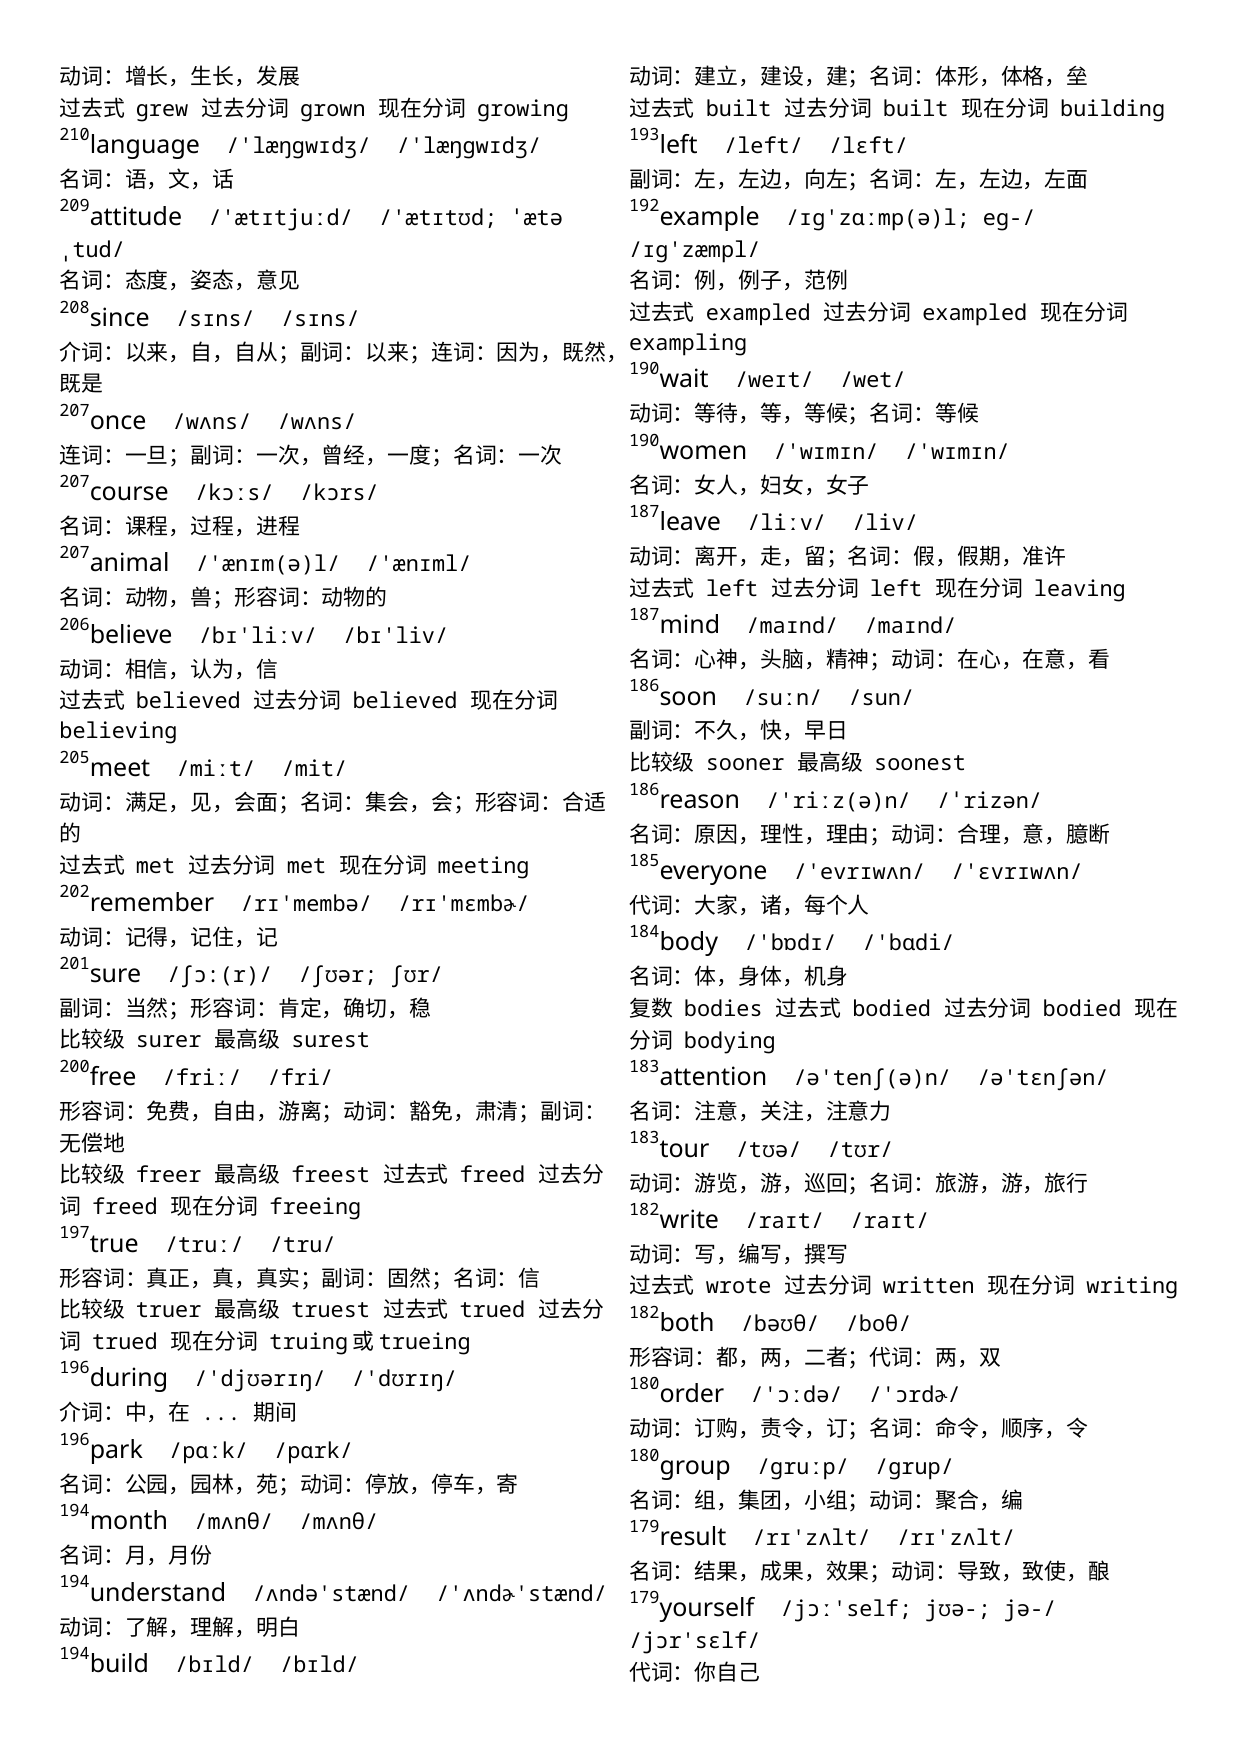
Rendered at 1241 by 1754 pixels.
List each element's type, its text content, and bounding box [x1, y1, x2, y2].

text 186soon /suːn/ /sun/ [629, 674, 1181, 713]
text 209attitude /'ætɪtjuːd/ /'ætɪtʊd; ˈætəˌtud/ [59, 194, 611, 263]
text 名词：组，集团，小组；动词：聚合，编 [629, 1483, 1181, 1514]
text 动词：建立，建设，建；名词：体形，体格，垒 [629, 59, 1181, 91]
text 207animal /'ænɪm(ə)l/ /'ænɪml/ [59, 541, 611, 580]
text 过去式 believed 过去分词 believed 现在分词 believing [59, 683, 611, 745]
text 过去式 exampled 过去分词 exampled 现在分词 exampling [629, 295, 1181, 357]
text 179yourself /jɔː'self; jʊə-; jə-/ /jɔr'sɛlf/ [629, 1586, 1181, 1655]
text 名词：语，文，话 [59, 162, 611, 194]
text 207once /wʌns/ /wʌns/ [59, 398, 611, 438]
text 名词：注意，关注，注意力 [629, 1094, 1181, 1126]
text 介词：中，在 ... 期间 [59, 1395, 611, 1427]
text 名词：女人，妇女，女子 [629, 468, 1181, 499]
text 名词：结果，成果，效果；动词：导致，致使，酿 [629, 1554, 1181, 1586]
text 过去式 grew 过去分词 grown 现在分词 growing [59, 91, 611, 122]
text 复数 bodies 过去式 bodied 过去分词 bodied 现在分词 bodying [629, 991, 1181, 1054]
text 名词：体，身体，机身 [629, 959, 1181, 991]
text 186reason /'riːz(ə)n/ /ˈrizən/ [629, 777, 1181, 817]
text 206believe /bɪ'liːv/ /bɪ'liv/ [59, 612, 611, 652]
text 比较级 sooner 最高级 soonest [629, 745, 1181, 777]
text 197true /truː/ /tru/ [59, 1221, 611, 1261]
text 副词：左，左边，向左；名词：左，左边，左面 [629, 162, 1181, 194]
text 名词：公园，园林，苑；动词：停放，停车，寄 [59, 1467, 611, 1498]
text 名词：课程，过程，进程 [59, 509, 611, 541]
text 比较级 truer 最高级 truest 过去式 trued 过去分词 trued 现在分词 truing或trueing [59, 1292, 611, 1356]
text 183attention /ə'tenʃ(ə)n/ /ə'tɛnʃən/ [629, 1054, 1181, 1094]
text 动词：游览，游，巡回；名词：旅游，游，旅行 [629, 1166, 1181, 1197]
text 194month /mʌnθ/ /mʌnθ/ [59, 1498, 611, 1538]
text 连词：一旦；副词：一次，曾经，一度；名词：一次 [59, 438, 611, 469]
text 过去式 built 过去分词 built 现在分词 building [629, 91, 1181, 122]
text 动词：相信，认为，信 [59, 652, 611, 683]
text 动词：订购，责令，订；名词：命令，顺序，令 [629, 1411, 1181, 1443]
text 比较级 surer 最高级 surest [59, 1022, 611, 1054]
text 比较级 freer 最高级 freest 过去式 freed 过去分词 freed 现在分词 freeing [59, 1157, 611, 1221]
text 名词：月，月份 [59, 1538, 611, 1570]
text 192example /ɪg'zɑːmp(ə)l; eg-/ /ɪg'zæmpl/ [629, 194, 1181, 263]
text 210language /'læŋgwɪdʒ/ /'læŋɡwɪdʒ/ [59, 122, 611, 162]
text 180order /'ɔːdə/ /'ɔrdɚ/ [629, 1372, 1181, 1411]
text 190wait /weɪt/ /wet/ [629, 357, 1181, 396]
text 205meet /miːt/ /mit/ [59, 745, 611, 785]
text 动词：增长，生长，发展 [59, 59, 611, 91]
text 190women /'wɪmɪn/ /'wɪmɪn/ [629, 428, 1181, 468]
text 200free /friː/ /fri/ [59, 1054, 611, 1094]
text 代词：大家，诸，每个人 [629, 888, 1181, 919]
text 过去式 wrote 过去分词 written 现在分词 writing [629, 1268, 1181, 1300]
text 182both /bəʊθ/ /boθ/ [629, 1300, 1181, 1340]
text 介词：以来，自，自从；副词：以来；连词：因为，既然，既是 [59, 335, 611, 398]
text 182write /raɪt/ /raɪt/ [629, 1197, 1181, 1237]
text 184body /'bɒdɪ/ /'bɑdi/ [629, 919, 1181, 959]
text 副词：不久，快，早日 [629, 713, 1181, 745]
text 180group /gruːp/ /ɡrup/ [629, 1443, 1181, 1483]
text 动词：等待，等，等候；名词：等候 [629, 396, 1181, 428]
text 183tour /tʊə/ /tʊr/ [629, 1126, 1181, 1166]
text 207course /kɔːs/ /kɔrs/ [59, 469, 611, 509]
text 形容词：免费，自由，游离；动词：豁免，肃清；副词：无偿地 [59, 1094, 611, 1157]
text 名词：原因，理性，理由；动词：合理，意，臆断 [629, 817, 1181, 848]
text 名词：动物，兽；形容词：动物的 [59, 580, 611, 612]
text 196during /'djʊərɪŋ/ /'dʊrɪŋ/ [59, 1356, 611, 1395]
text 副词：当然；形容词：肯定，确切，稳 [59, 991, 611, 1022]
text 187leave /liːv/ /liv/ [629, 499, 1181, 539]
text 179result /rɪ'zʌlt/ /rɪ'zʌlt/ [629, 1514, 1181, 1554]
text 194build /bɪld/ /bɪld/ [59, 1641, 611, 1681]
text 过去式 met 过去分词 met 现在分词 meeting [59, 848, 611, 880]
text 动词：记得，记住，记 [59, 919, 611, 951]
text 名词：心神，头脑，精神；动词：在心，在意，看 [629, 642, 1181, 674]
text 194understand /ʌndə'stænd/ /'ʌndɚ'stænd/ [59, 1570, 611, 1609]
text 形容词：都，两，二者；代词：两，双 [629, 1340, 1181, 1372]
text 201sure /ʃɔ:(r)/ /ʃʊər; ʃʊr/ [59, 951, 611, 991]
text 过去式 left 过去分词 left 现在分词 leaving [629, 571, 1181, 602]
text 动词：了解，理解，明白 [59, 1609, 611, 1641]
text 193left /left/ /lɛft/ [629, 122, 1181, 162]
text 187mind /maɪnd/ /maɪnd/ [629, 602, 1181, 642]
text 202remember /rɪ'membə/ /rɪ'mɛmbɚ/ [59, 880, 611, 919]
text 代词：你自己 [629, 1655, 1181, 1687]
text 208since /sɪns/ /sɪns/ [59, 295, 611, 335]
text 形容词：真正，真，真实；副词：固然；名词：信 [59, 1261, 611, 1292]
text 动词：写，编写，撰写 [629, 1237, 1181, 1268]
text 185everyone /'evrɪwʌn/ /'ɛvrɪwʌn/ [629, 848, 1181, 888]
text 动词：满足，见，会面；名词：集会，会；形容词：合适的 [59, 785, 611, 848]
text 名词：例，例子，范例 [629, 263, 1181, 295]
text 动词：离开，走，留；名词：假，假期，准许 [629, 539, 1181, 571]
text 196park /pɑːk/ /pɑrk/ [59, 1427, 611, 1467]
text 名词：态度，姿态，意见 [59, 263, 611, 295]
